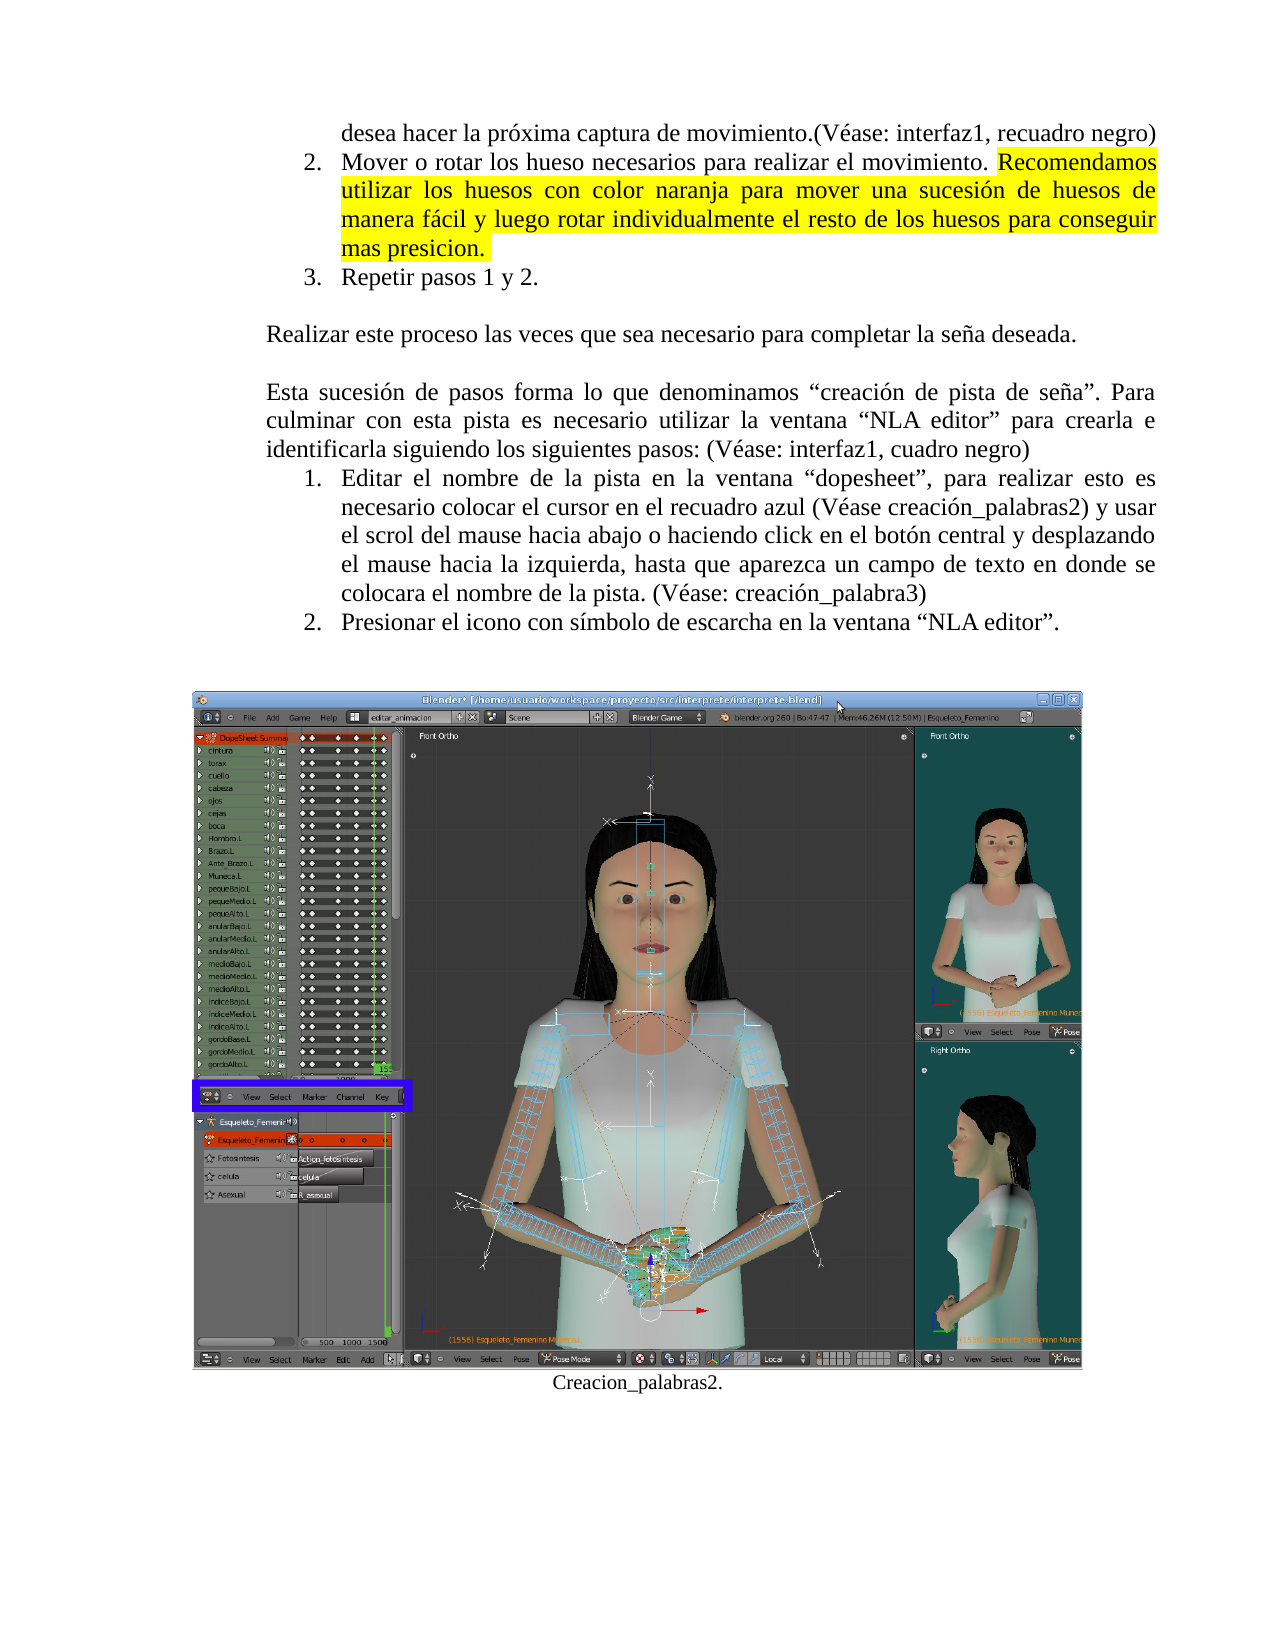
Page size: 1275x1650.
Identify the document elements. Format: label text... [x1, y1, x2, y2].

list Mover o rotar los hueso necesarios para realizar el movimiento. Recomendamos utilizar los huesos con color naranja para mover una sucesión de huesos de manera fácil y luego rotar individualmente el resto de los huesos para conseguir mas presicion. [303, 147, 1157, 262]
list desea hacer la próxima captura de movimiento.(Véase: interfaz1, recuadro negro) [303, 118, 1157, 147]
text Realizar este proceso las veces que sea necesario para completar la seña deseada. [266, 319, 1157, 348]
list Presionar el icono con símbolo de escarcha en la ventana “NLA editor”. [303, 607, 1157, 636]
picture [192, 691, 1083, 1370]
text Creacion_palabras2. [118, 684, 1157, 1394]
list Editar el nombre de la pista en la ventana “dopesheet”, para realizar esto es necesario colocar el cursor en el recuadro azul (Véase creación_palabras2) y usar el scrol del mause hacia abajo o haciendo click en el botón central y desplazando el mause hacia la izquierda, hasta que aparezca un campo de texto en donde se colocara el nombre de la pista. (Véase: creación_palabra3) [303, 463, 1157, 607]
text Esta sucesión de pasos forma lo que denominamos “creación de pista de seña”. Para culminar con esta pista es necesario utilizar la ventana “NLA editor” para crearla e identificarla siguiendo los siguientes pasos: (Véase: interfaz1, cuadro negro) [266, 377, 1157, 463]
list Repetir pasos 1 y 2. [303, 262, 1157, 291]
